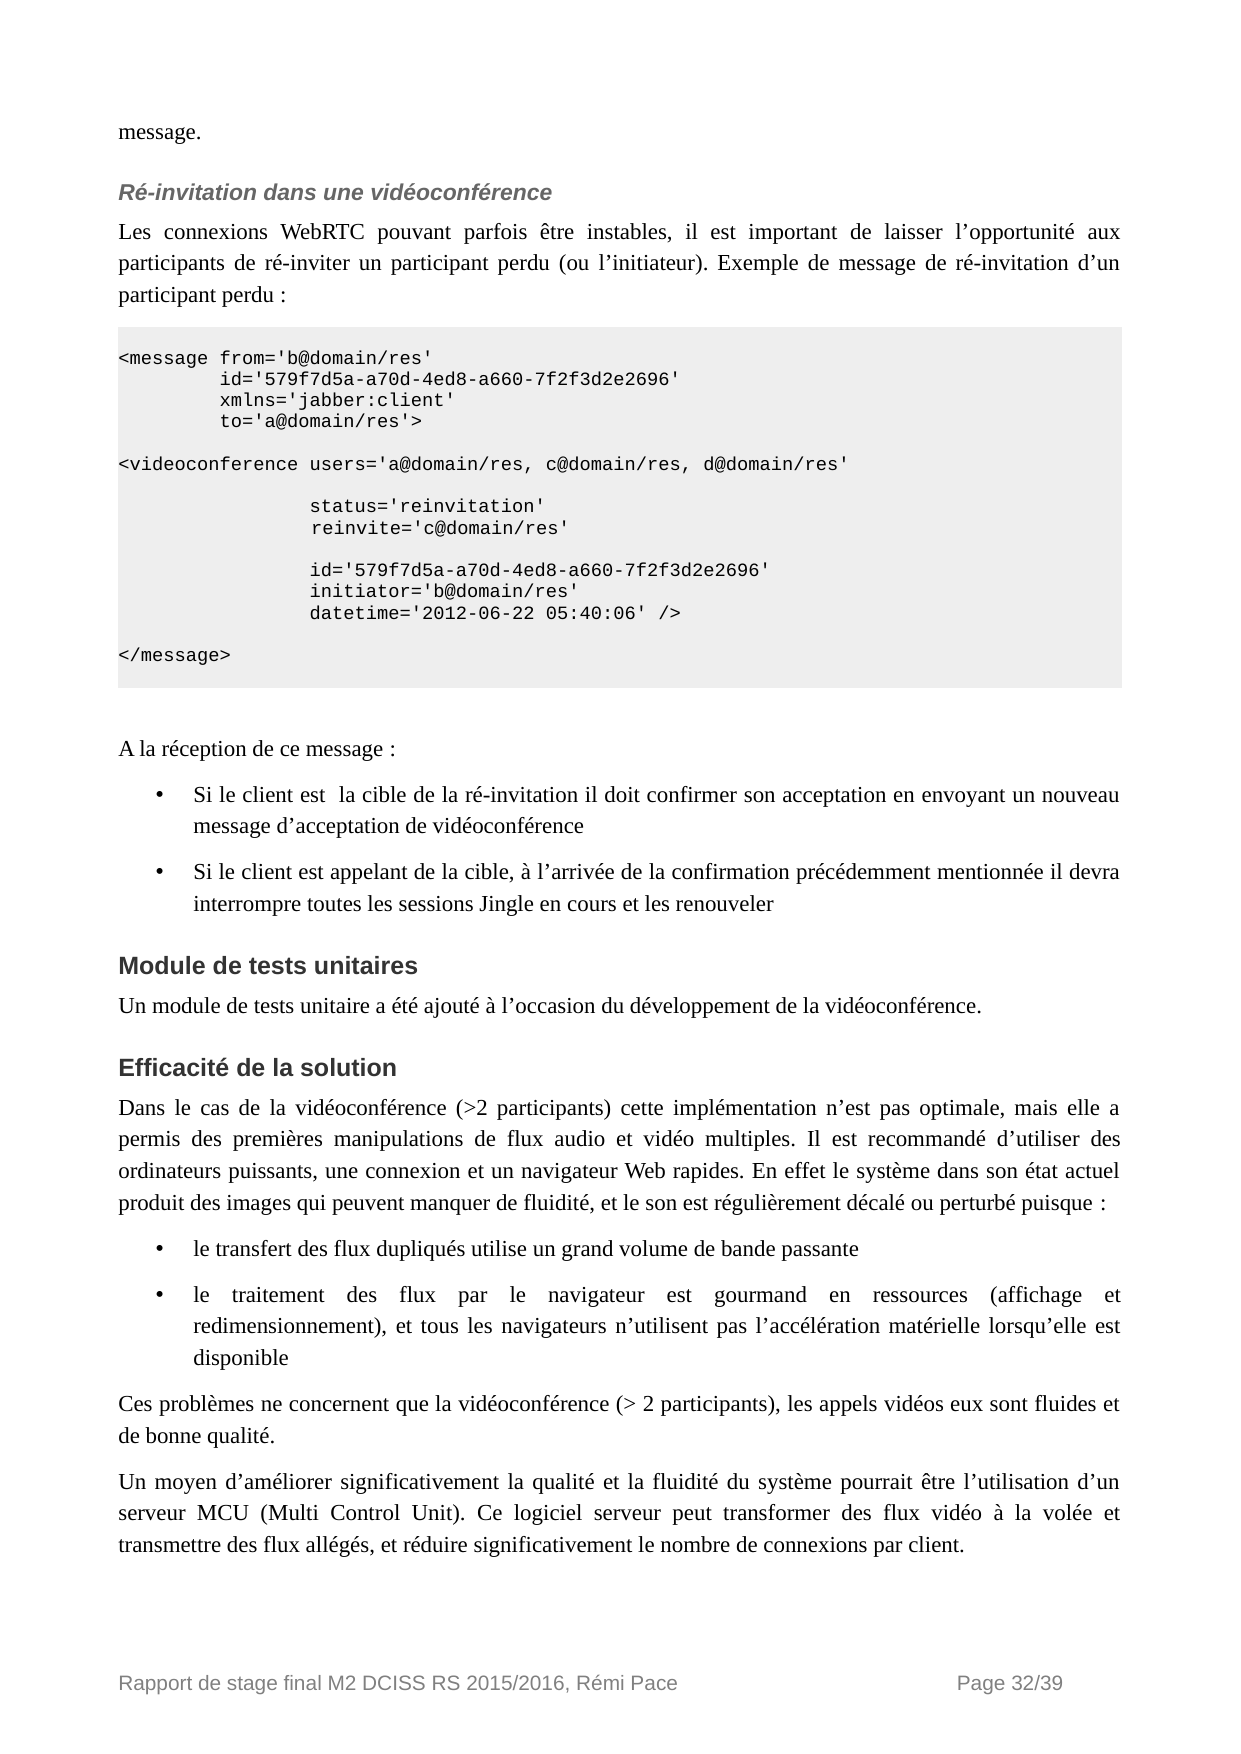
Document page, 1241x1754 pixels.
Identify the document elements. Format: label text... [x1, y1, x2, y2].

text Un moyen d’améliorer significativement la qualité et la fluidité du système pourrait être l’utilisation d’un serveur MCU (Multi Control Unit). Ce logiciel serveur peut transformer des flux vidéo à la volée et transmettre des flux allégés, et réduire significativement le nombre de connexions par client. [118, 1468, 1122, 1557]
text status='reinvitation' [118, 497, 1122, 518]
text xmlns='jabber:client' [118, 391, 1122, 412]
text Dans le cas de la vidéoconférence (>2 participants) cette implémentation n’est pas optimale, mais elle a permis des premières manipulations de flux audio et vidéo multiples. Il est recommandé d’utiliser des ordinateurs puissants, une connexion et un navigateur Web rapides. En effet le système dans son état actuel produit des images qui peuvent manquer de fluidité, et le son est régulièrement décalé ou perturbé puisque : [118, 1094, 1122, 1215]
text reinvite='c@domain/res' [118, 518, 1122, 540]
text Ces problèmes ne concernent que la vidéoconférence (> 2 participants), les appels vidéos eux sont fluides et de bonne qualité. [118, 1390, 1122, 1448]
text A la réception de ce message : [118, 734, 1122, 761]
text id='579f7d5a-a70d-4ed8-a660-7f2f3d2e2696' [118, 370, 1122, 391]
text Les connexions WebRTC pouvant parfois être instables, il est important de laisser l’opportunité aux participants de ré-inviter un participant perdu (ou l’initiateur). Exemple de message de ré-invitation d’un participant perdu : [118, 218, 1122, 307]
list Si le client est appelant de la cible, à l’arrivée de la confirmation précédemment mentionnée il devra interrompre toutes les sessions Jingle en cours et les renouveler [156, 858, 1122, 916]
text to='a@domain/res'> [118, 412, 1122, 433]
text </message> [118, 646, 1122, 667]
list Si le client est la cible de la ré-invitation il doit confirmer son acceptation en envoyant un nouveau message d’acceptation de vidéoconférence [156, 781, 1122, 839]
text initiator='b@domain/res' [118, 582, 1122, 603]
subtitle Ré-invitation dans une vidéoconférence [118, 179, 1122, 205]
subtitle Module de tests unitaires [118, 951, 1122, 979]
subtitle Efficacité de la solution [118, 1053, 1122, 1081]
text <videoconference users='a@domain/res, c@domain/res, d@domain/res' [118, 455, 1122, 476]
text Un module de tests unitaire a été ajouté à l’occasion du développement de la vidéoconférence. [118, 992, 1122, 1018]
text datetime='2012-06-22 05:40:06' /> [118, 603, 1122, 625]
text message. [118, 118, 1122, 144]
text id='579f7d5a-a70d-4ed8-a660-7f2f3d2e2696' [118, 561, 1122, 582]
text <message from='b@domain/res' [118, 348, 1122, 370]
list le traitement des flux par le navigateur est gourmand en ressources (affichage et redimensionnement), et tous les navigateurs n’utilisent pas l’accélération matérielle lorsqu’elle est disponible [156, 1281, 1122, 1370]
list le transfert des flux dupliqués utilise un grand volume de bande passante [156, 1235, 1122, 1261]
